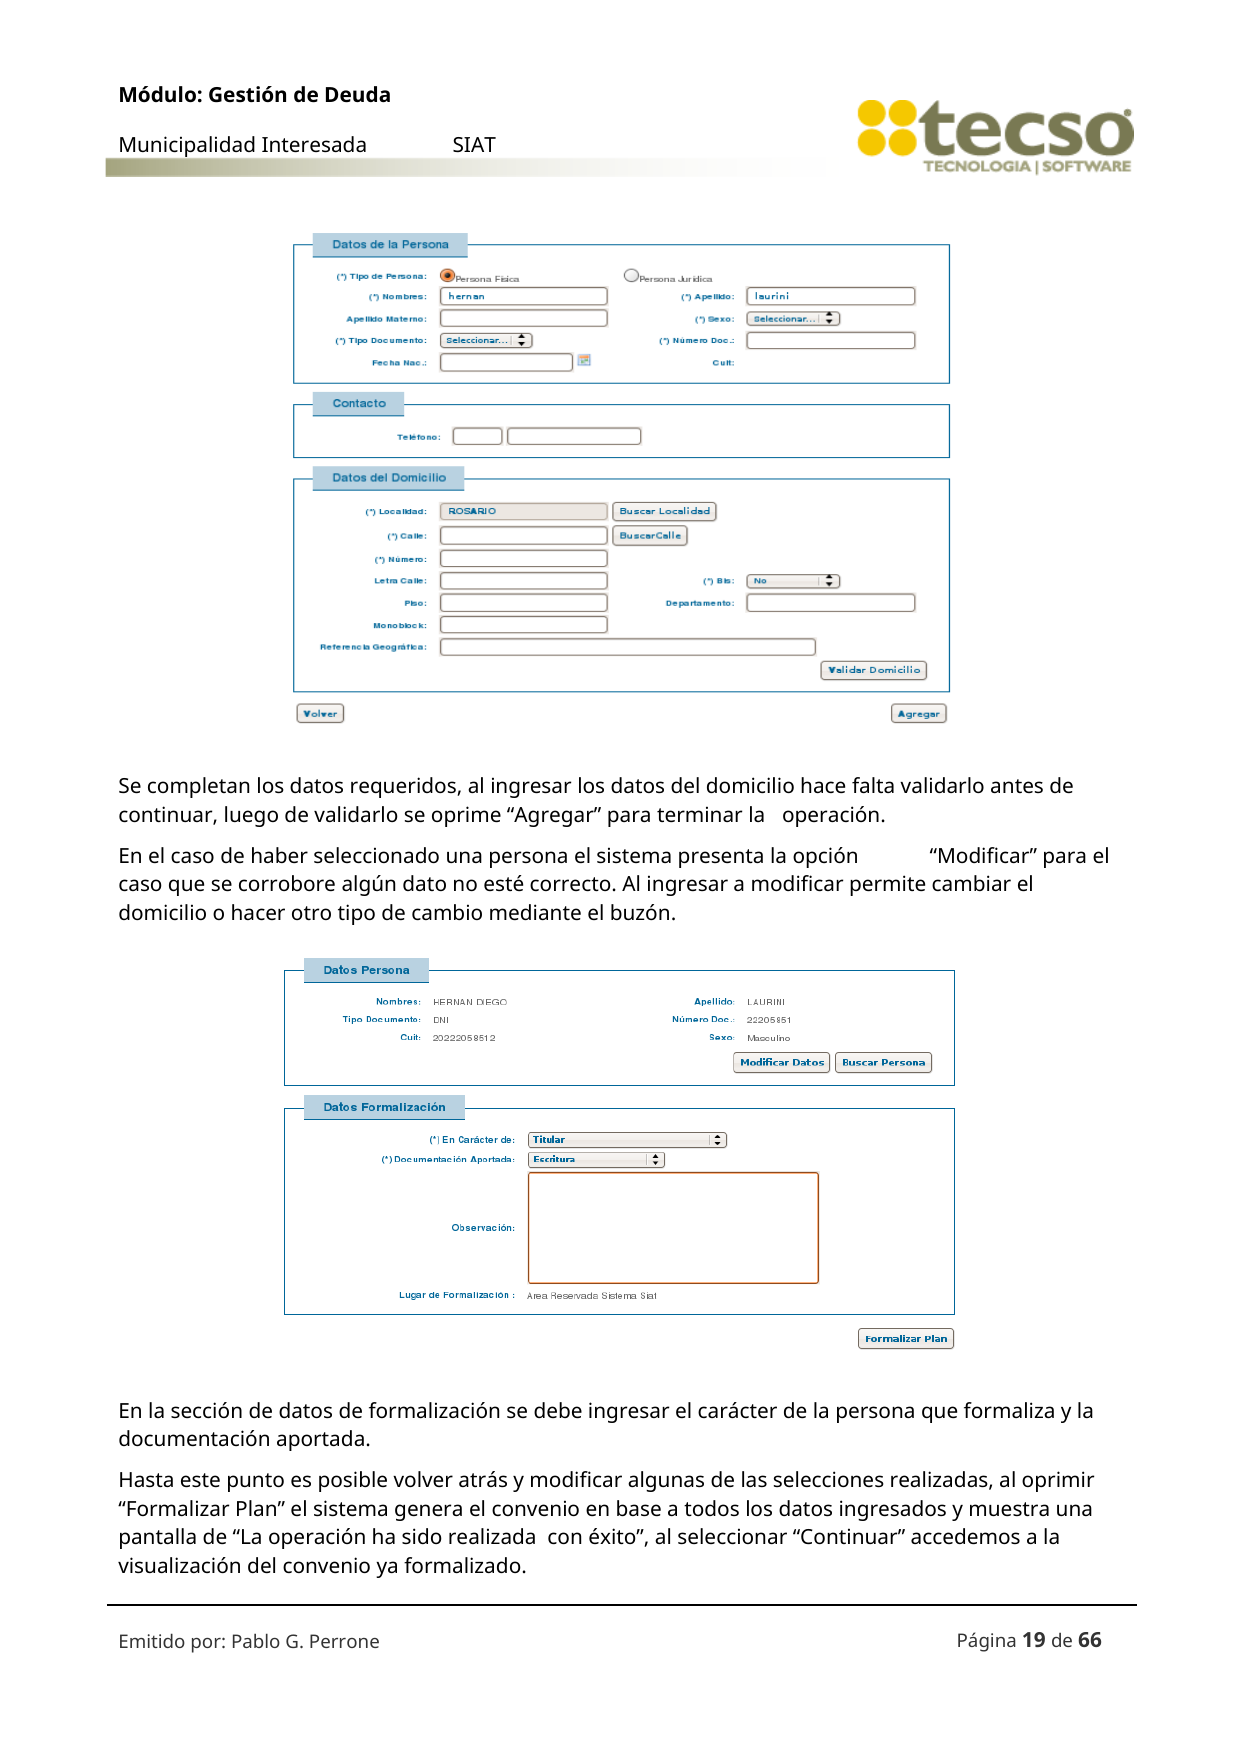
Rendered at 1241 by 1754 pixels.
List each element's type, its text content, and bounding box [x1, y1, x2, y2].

picture [105, 100, 1134, 177]
text Se completan los datos requeridos, al ingresar los datos del domicilio hace falta validarlo antes de continuar, luego de validarlo se oprime “Agregar” para terminar la operación. [118, 772, 1122, 828]
text Hasta este punto es posible volver atrás y modificar algunas de las selecciones realizadas, al oprimir “Formalizar Plan” el sistema genera el convenio en base a todos los datos ingresados y muestra una pantalla de “La operación ha sido realizada con éxito”, al seleccionar “Continuar” accedemos a la visualización del convenio ya formalizado. [118, 1465, 1122, 1579]
text En el caso de haber seleccionado una persona el sistema presenta la opción “Modificar” para el caso que se corrobore algún dato no esté correcto. Al ingresar a modificar permite cambiar el domicilio o hacer otro tipo de cambio mediante el buzón. [118, 841, 1122, 926]
picture [277, 232, 963, 729]
picture [279, 952, 961, 1354]
text En la sección de datos de formalización se debe ingresar el carácter de la persona que formaliza y la documentación aportada. [118, 1396, 1122, 1453]
